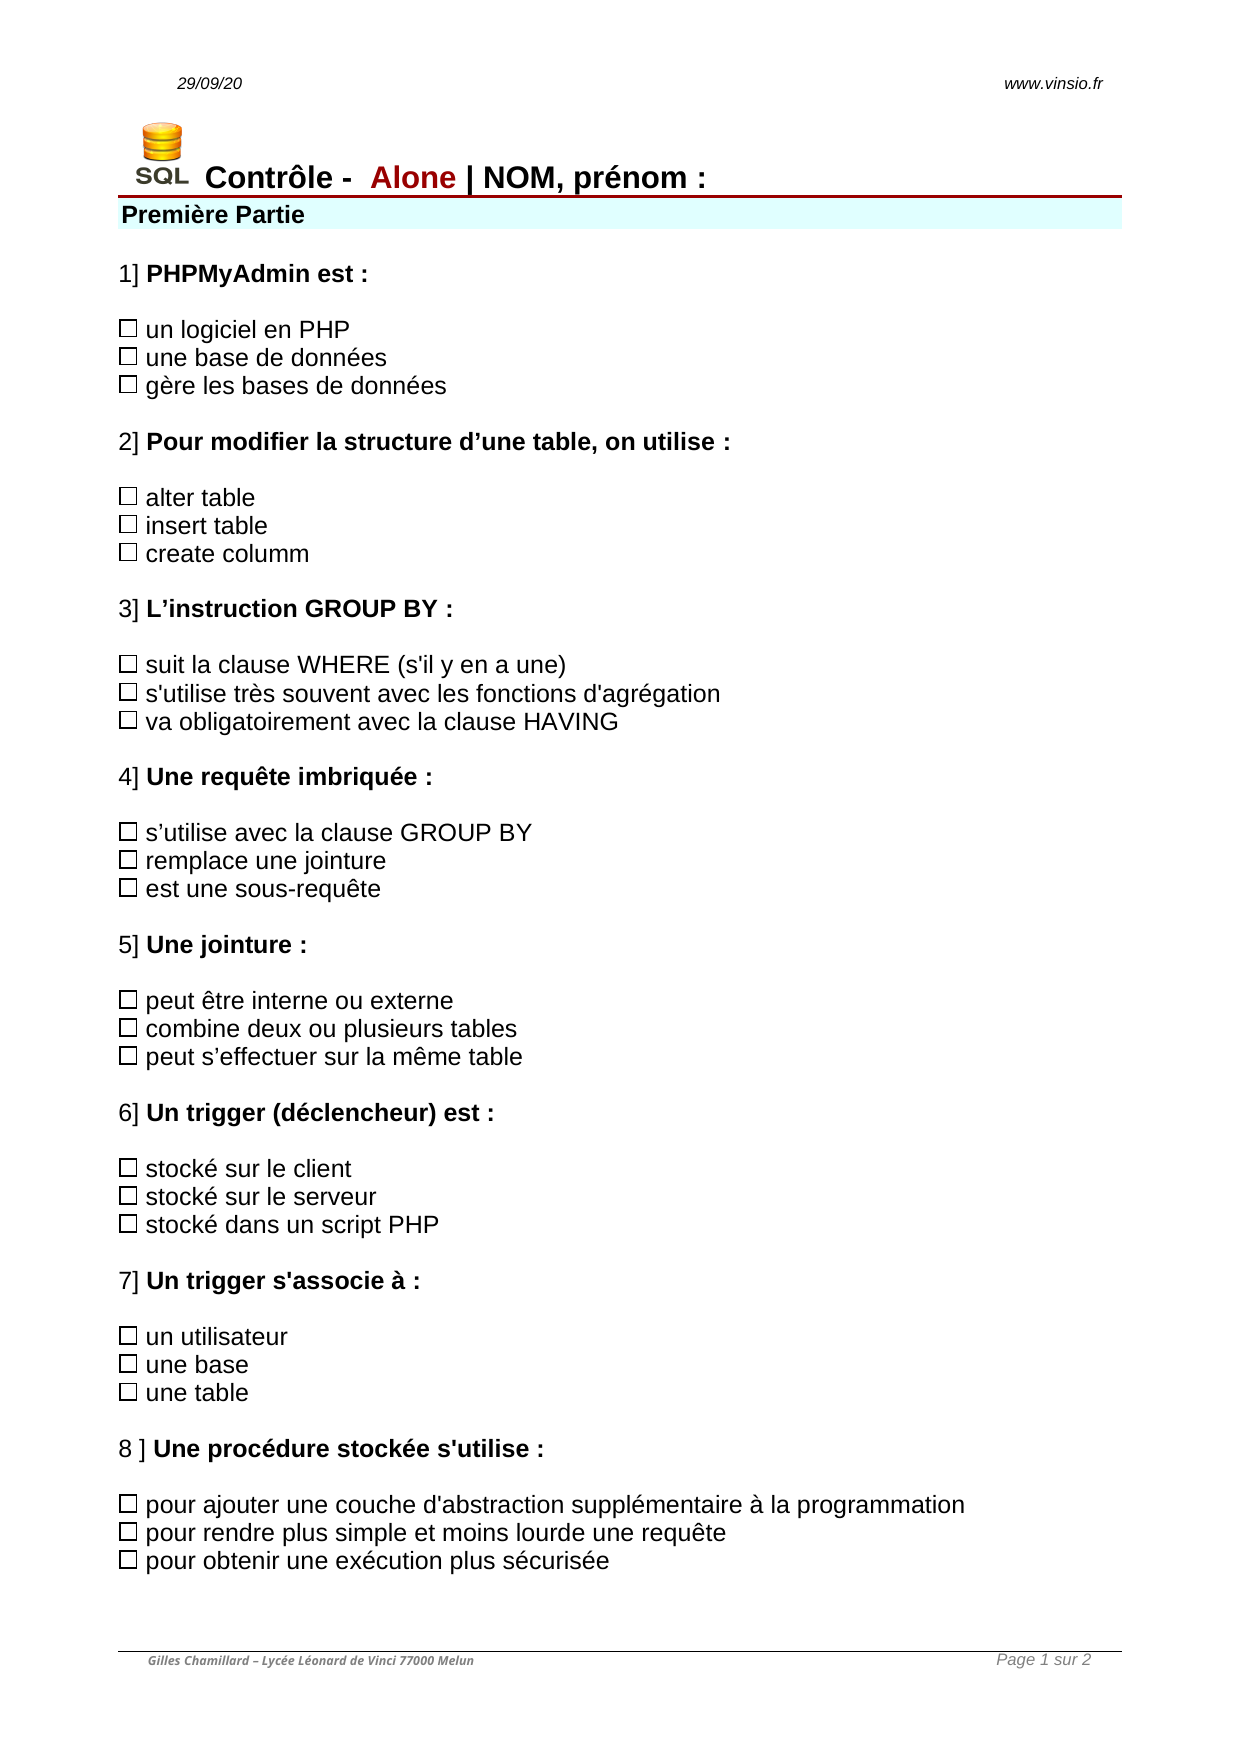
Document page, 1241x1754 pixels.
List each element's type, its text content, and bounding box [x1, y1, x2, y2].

text 3] L’instruction GROUP BY : [118, 595, 1122, 623]
text un logiciel en PHP [118, 316, 1122, 344]
text s’utilise avec la clause GROUP BY [118, 819, 1122, 847]
text un utilisateur [118, 1323, 1122, 1351]
text une base de données [118, 344, 1122, 372]
text 5] Une jointure : [118, 931, 1122, 959]
picture [119, 118, 205, 189]
text 4] Une requête imbriquée : [118, 763, 1122, 791]
text combine deux ou plusieurs tables [118, 1015, 1122, 1043]
text create columm [118, 539, 1122, 567]
text pour ajouter une couche d'abstraction supplémentaire à la programmation [118, 1491, 1122, 1519]
text insert table [118, 511, 1122, 539]
text stocké sur le client [118, 1155, 1122, 1183]
text s'utilise très souvent avec les fonctions d'agrégation [118, 679, 1122, 707]
text une table [118, 1379, 1122, 1407]
text 8 ] Une procédure stockée s'utilise : [118, 1435, 1122, 1463]
text Première Partie [118, 198, 1122, 229]
text 6] Un trigger (déclencheur) est : [118, 1099, 1122, 1127]
text va obligatoirement avec la clause HAVING [118, 707, 1122, 735]
text alter table [118, 483, 1122, 511]
text une base [118, 1351, 1122, 1379]
text stocké sur le serveur [118, 1183, 1122, 1211]
text Contrôle - Alone | NOM, prénom : [118, 160, 1122, 195]
text stocké dans un script PHP [118, 1211, 1122, 1239]
text 2] Pour modifier la structure d’une table, on utilise : [118, 427, 1122, 455]
text gère les bases de données [118, 372, 1122, 400]
text suit la clause WHERE (s'il y en a une) [118, 651, 1122, 679]
text peut s’effectuer sur la même table [118, 1043, 1122, 1071]
text pour obtenir une exécution plus sécurisée [118, 1547, 1122, 1575]
text pour rendre plus simple et moins lourde une requête [118, 1519, 1122, 1547]
text est une sous-requête [118, 875, 1122, 903]
text 7] Un trigger s'associe à : [118, 1267, 1122, 1295]
text remplace une jointure [118, 847, 1122, 875]
text peut être interne ou externe [118, 987, 1122, 1015]
text 1] PHPMyAdmin est : [118, 259, 1122, 288]
